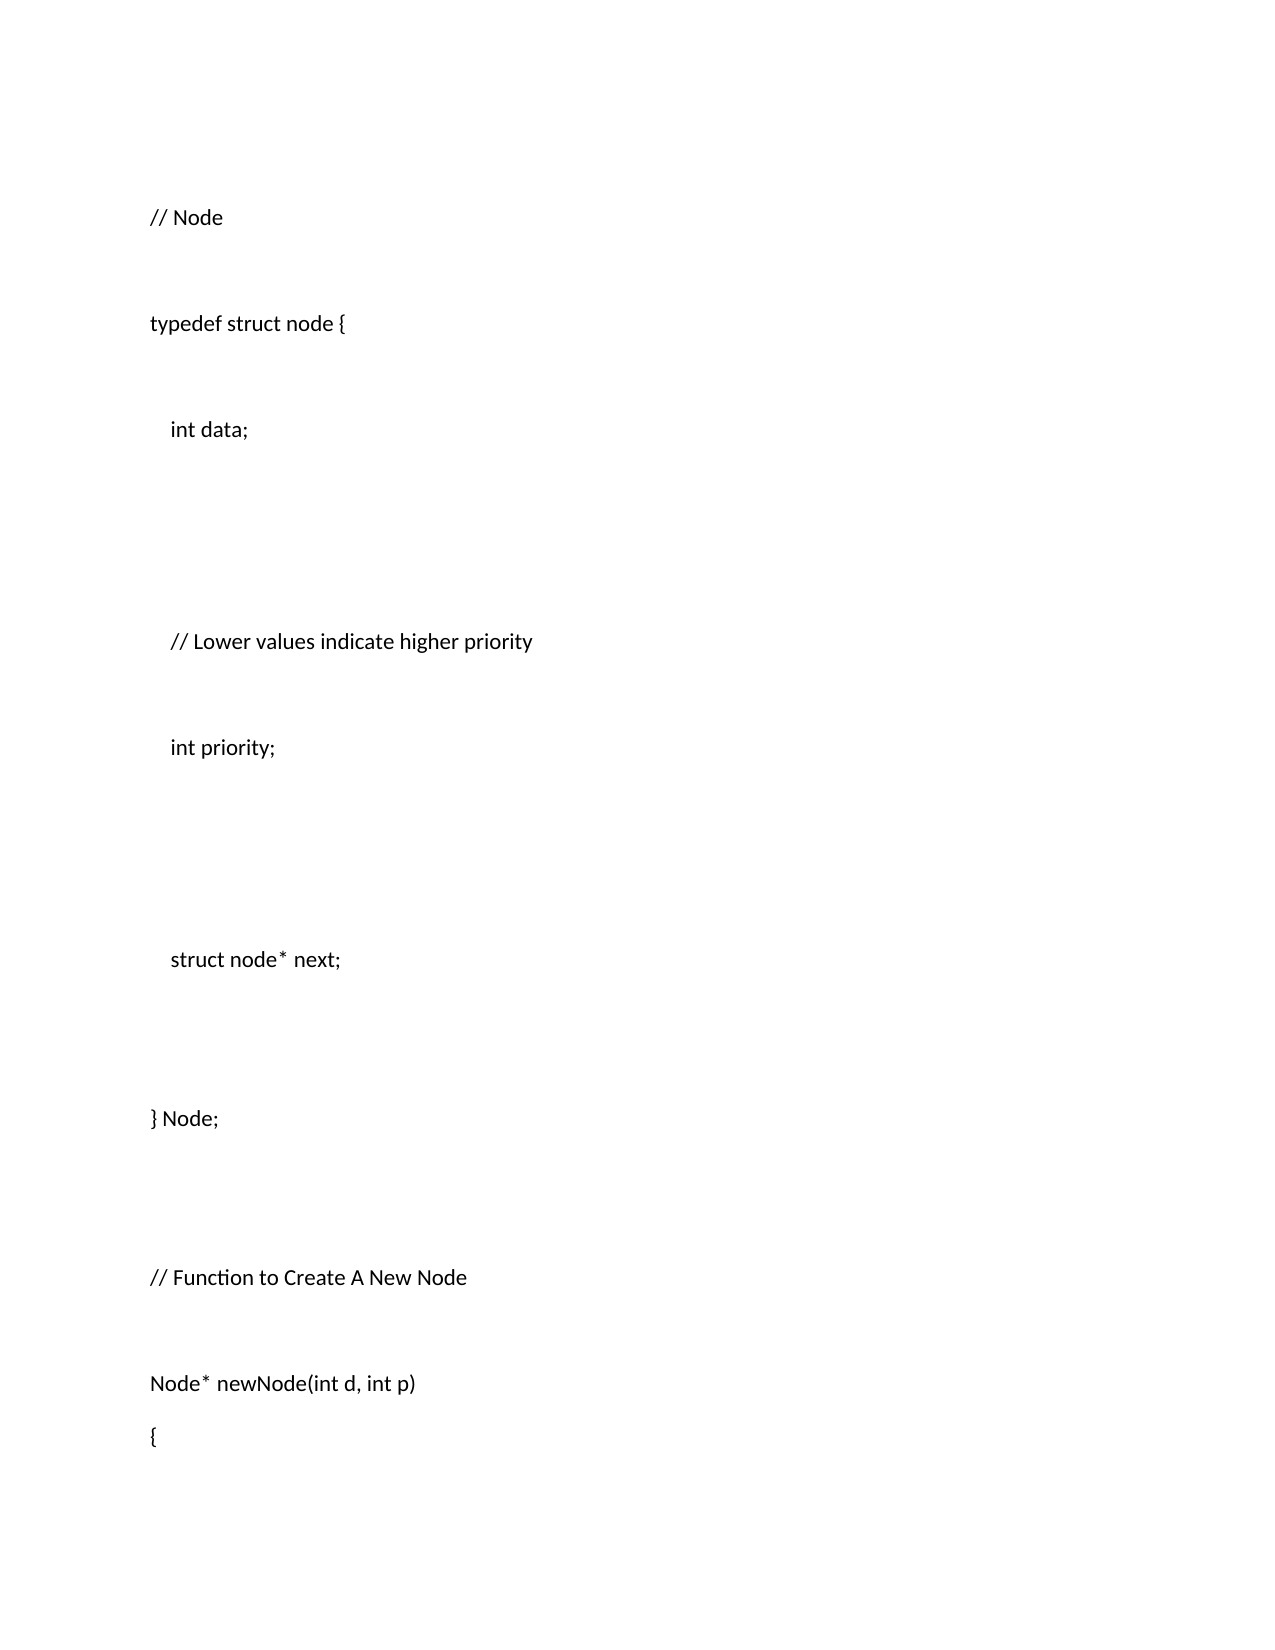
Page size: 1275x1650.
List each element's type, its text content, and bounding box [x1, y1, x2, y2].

text } Node; [150, 1104, 1125, 1132]
text int priority; [150, 733, 1125, 761]
text // Lower values indicate higher priority [150, 627, 1125, 655]
text typedef struct node { [150, 309, 1125, 337]
text Node* newNode(int d, int p) [150, 1369, 1125, 1397]
text { [150, 1422, 1125, 1451]
text // Node [150, 203, 1125, 231]
text int data; [150, 415, 1125, 443]
text // Function to Create A New Node [150, 1263, 1125, 1291]
text struct node* next; [150, 945, 1125, 973]
